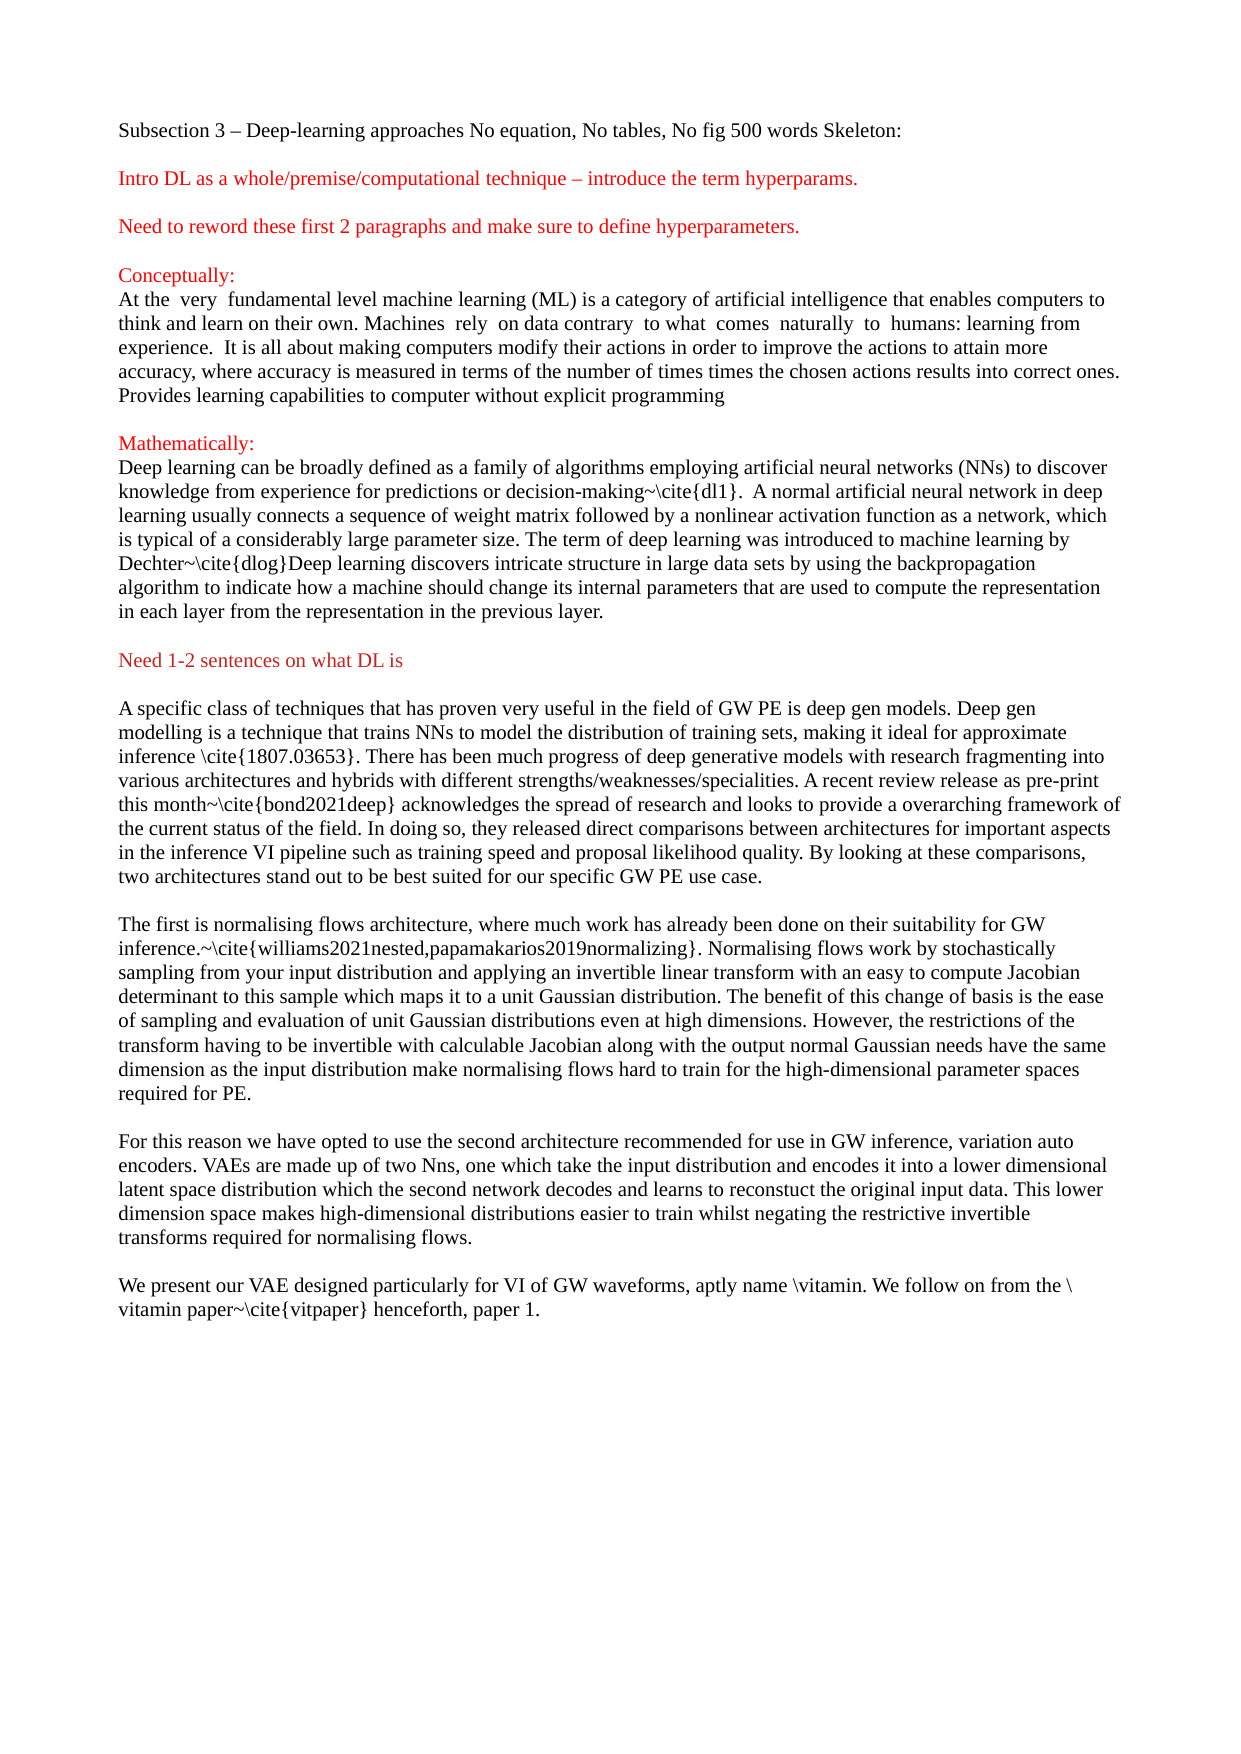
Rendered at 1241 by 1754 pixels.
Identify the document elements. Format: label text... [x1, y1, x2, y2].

text Need to reword these first 2 paragraphs and make sure to define hyperparameters. [118, 214, 1122, 238]
text Deep learning can be broadly defined as a family of algorithms employing artificial neural networks (NNs) to discover knowledge from experience for predictions or decision-making~\cite{dl1}. A normal artificial neural network in deep learning usually connects a sequence of weight matrix followed by a nonlinear activation function as a network, which is typical of a considerably large parameter size. The term of deep learning was introduced to machine learning by Dechter~\cite{dlog}Deep learning discovers intricate structure in large data sets by using the backpropagation algorithm to indicate how a machine should change its internal parameters that are used to compute the representation in each layer from the representation in the previous layer. [118, 455, 1122, 623]
text A specific class of techniques that has proven very useful in the field of GW PE is deep gen models. Deep gen modelling is a technique that trains NNs to model the distribution of training sets, making it ideal for approximate inference \cite{1807.03653}. There has been much progress of deep generative models with research fragmenting into various architectures and hybrids with different strengths/weaknesses/specialities. A recent review release as pre-print this month~\cite{bond2021deep} acknowledges the spread of research and looks to provide a overarching framework of the current status of the field. In doing so, they released direct comparisons between architectures for important aspects in the inference VI pipeline such as training speed and proposal likelihood quality. By looking at these comparisons, two architectures stand out to be best suited for our specific GW PE use case. [118, 696, 1122, 888]
text For this reason we have opted to use the second architecture recommended for use in GW inference, variation auto encoders. VAEs are made up of two Nns, one which take the input distribution and encodes it into a lower dimensional latent space distribution which the second network decodes and learns to reconstuct the original input data. This lower dimension space makes high-dimensional distributions easier to train whilst negating the restrictive invertible transforms required for normalising flows. [118, 1129, 1122, 1249]
text The first is normalising flows architecture, where much work has already been done on their suitability for GW inference.~\cite{williams2021nested,papamakarios2019normalizing}. Normalising flows work by stochastically sampling from your input distribution and applying an invertible linear transform with an easy to compute Jacobian determinant to this sample which maps it to a unit Gaussian distribution. The benefit of this change of basis is the ease of sampling and evaluation of unit Gaussian distributions even at high dimensions. However, the restrictions of the transform having to be invertible with calculable Jacobian along with the output normal Gaussian needs have the same dimension as the input distribution make normalising flows hard to train for the high-dimensional parameter spaces required for PE. [118, 912, 1122, 1105]
text Conceptually: [118, 262, 1122, 287]
text Subsection 3 – Deep-learning approaches No equation, No tables, No fig 500 words Skeleton: [118, 118, 1122, 142]
text We present our VAE designed particularly for VI of GW waveforms, aptly name \vitamin. We follow on from the \vitamin paper~\cite{vitpaper} henceforth, paper 1. [118, 1273, 1122, 1321]
text At the very fundamental level machine learning (ML) is a category of artificial intelligence that enables computers to think and learn on their own. Machines rely on data contrary to what comes naturally to humans: learning from experience. It is all about making computers modify their actions in order to improve the actions to attain more accuracy, where accuracy is measured in terms of the number of times times the chosen actions results into correct ones. Provides learning capabilities to computer without explicit programming [118, 287, 1122, 407]
text Intro DL as a whole/premise/computational technique – introduce the term hyperparams. [118, 166, 1122, 190]
text Need 1-2 sentences on what DL is [118, 647, 1122, 672]
text Mathematically: [118, 431, 1122, 455]
